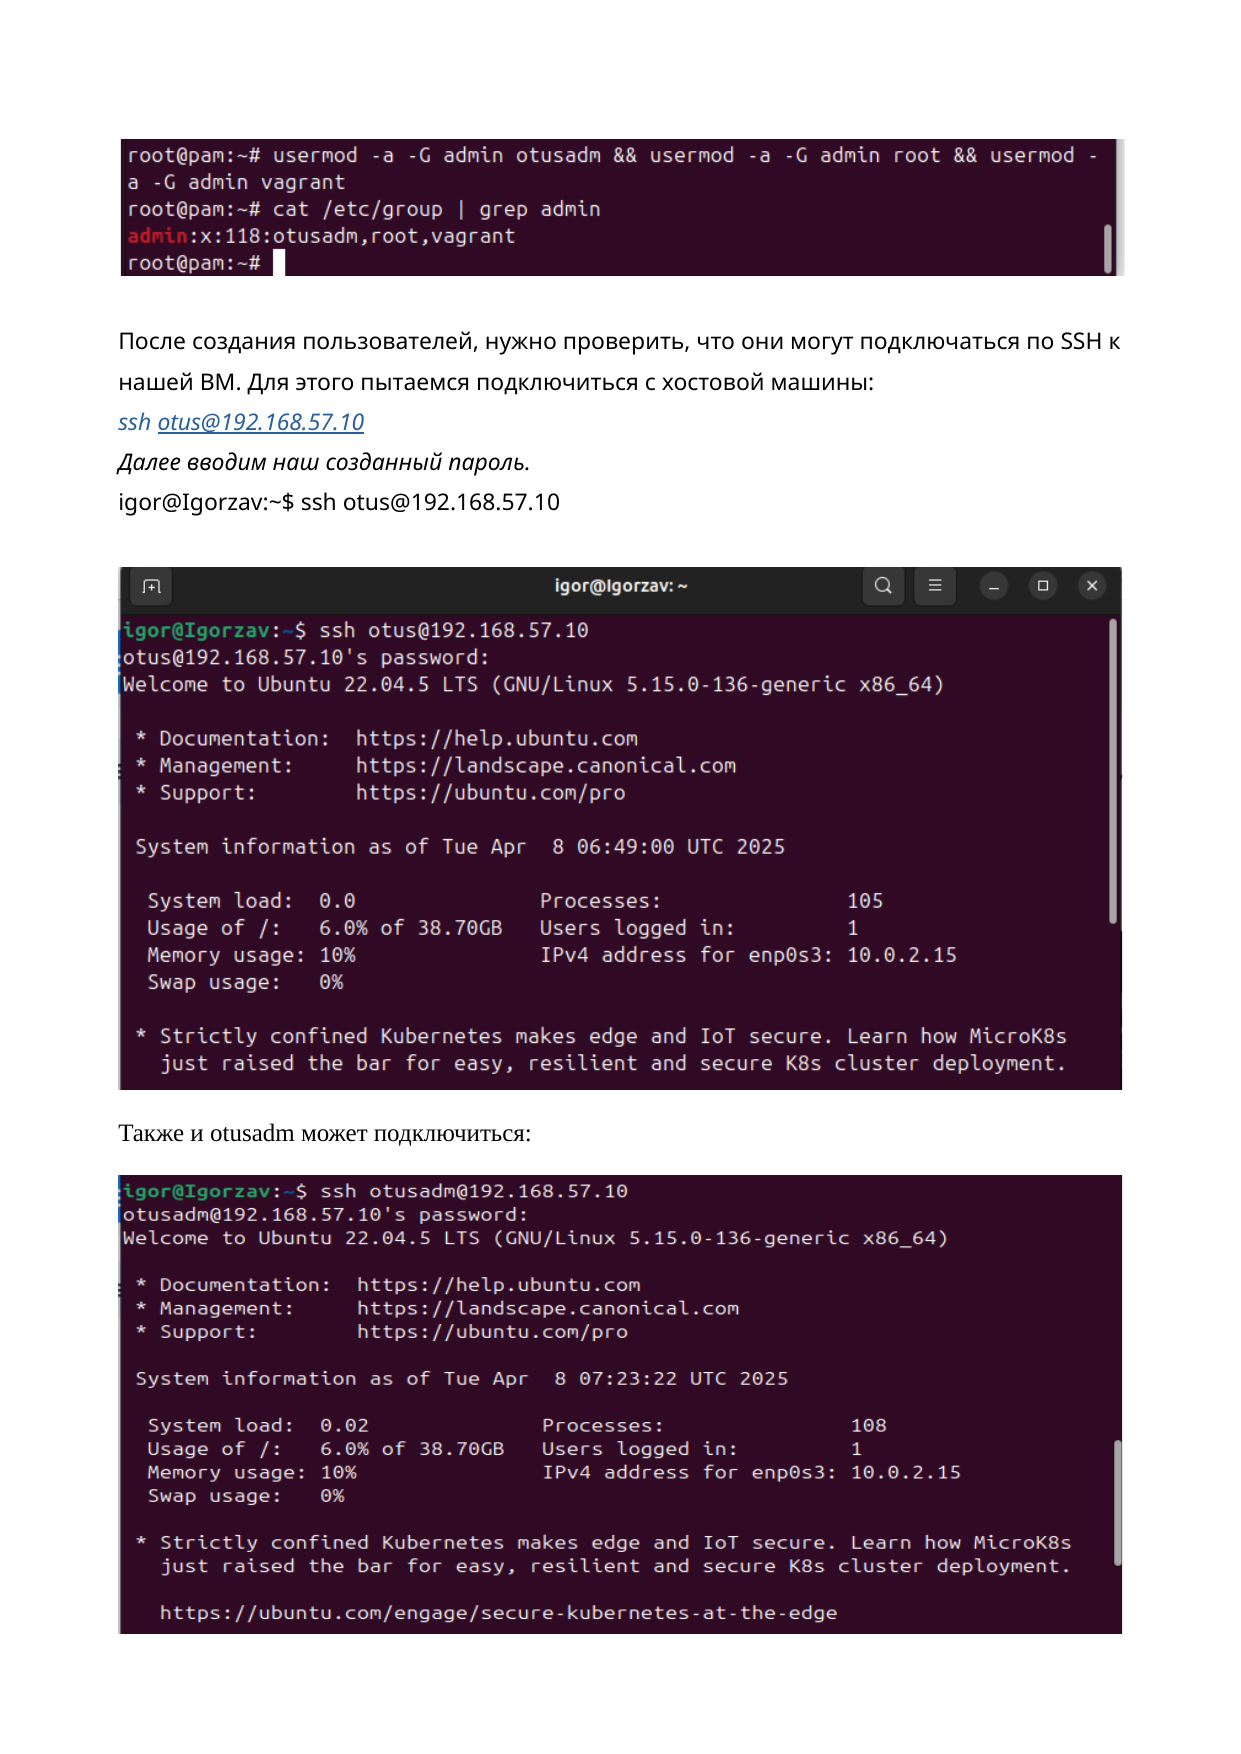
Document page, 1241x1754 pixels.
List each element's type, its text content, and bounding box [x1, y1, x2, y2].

text После создания пользователей, нужно проверить, что они могут подключаться по SSH к нашей ВМ. Для этого пытаемся подключиться с хостовой машины: [118, 325, 1122, 397]
picture [120, 139, 1125, 276]
text igor@Igorzav:~$ ssh otus@192.168.57.10 [118, 486, 1122, 518]
picture [118, 567, 1123, 1090]
text Далее вводим наш созданный пароль. [118, 446, 1122, 477]
picture [118, 1175, 1123, 1634]
text Также и otusadm может подключиться: [118, 1118, 1122, 1147]
text ssh otus@192.168.57.10 [118, 406, 1122, 437]
